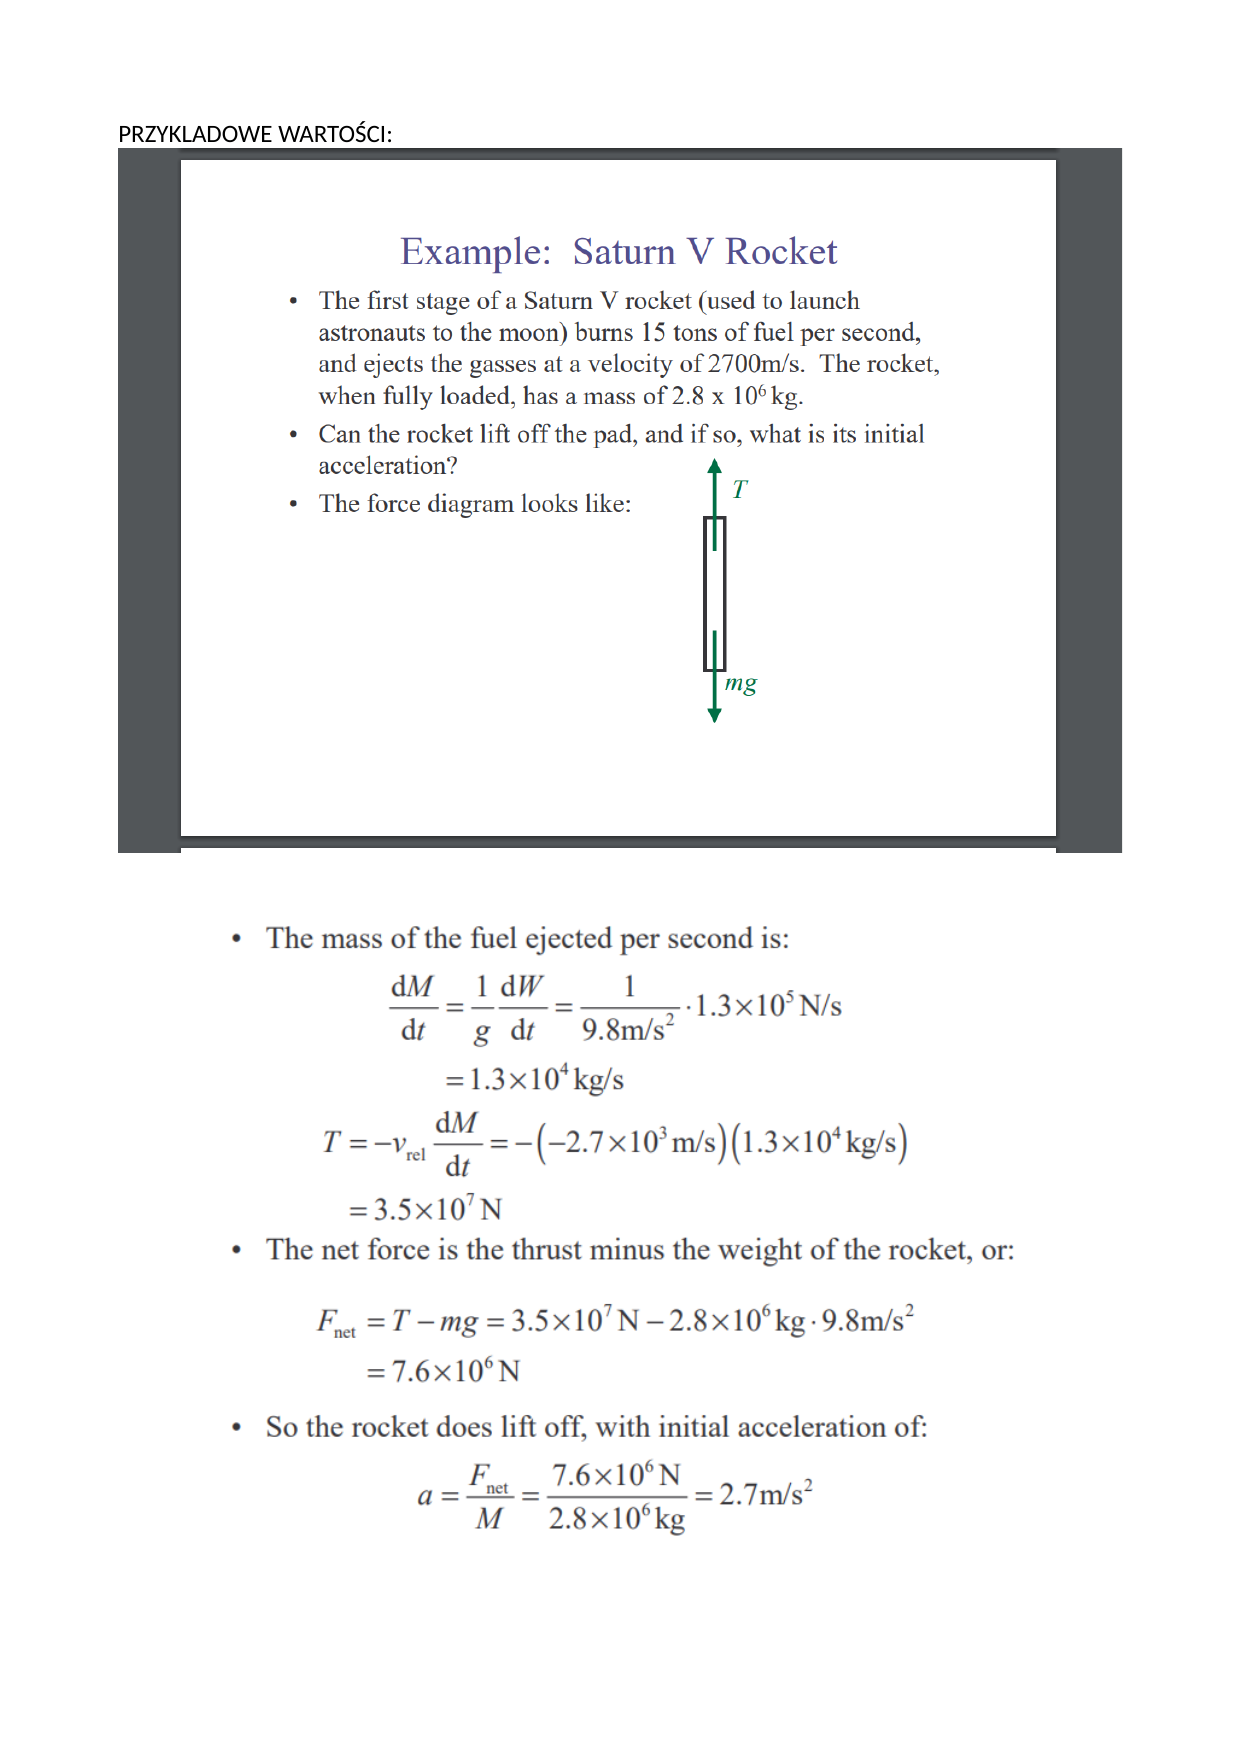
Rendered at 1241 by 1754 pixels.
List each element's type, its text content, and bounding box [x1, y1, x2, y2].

text PRZYKLADOWE WARTOŚCI: [118, 118, 1122, 148]
picture [118, 883, 1123, 1601]
picture [118, 148, 1123, 853]
